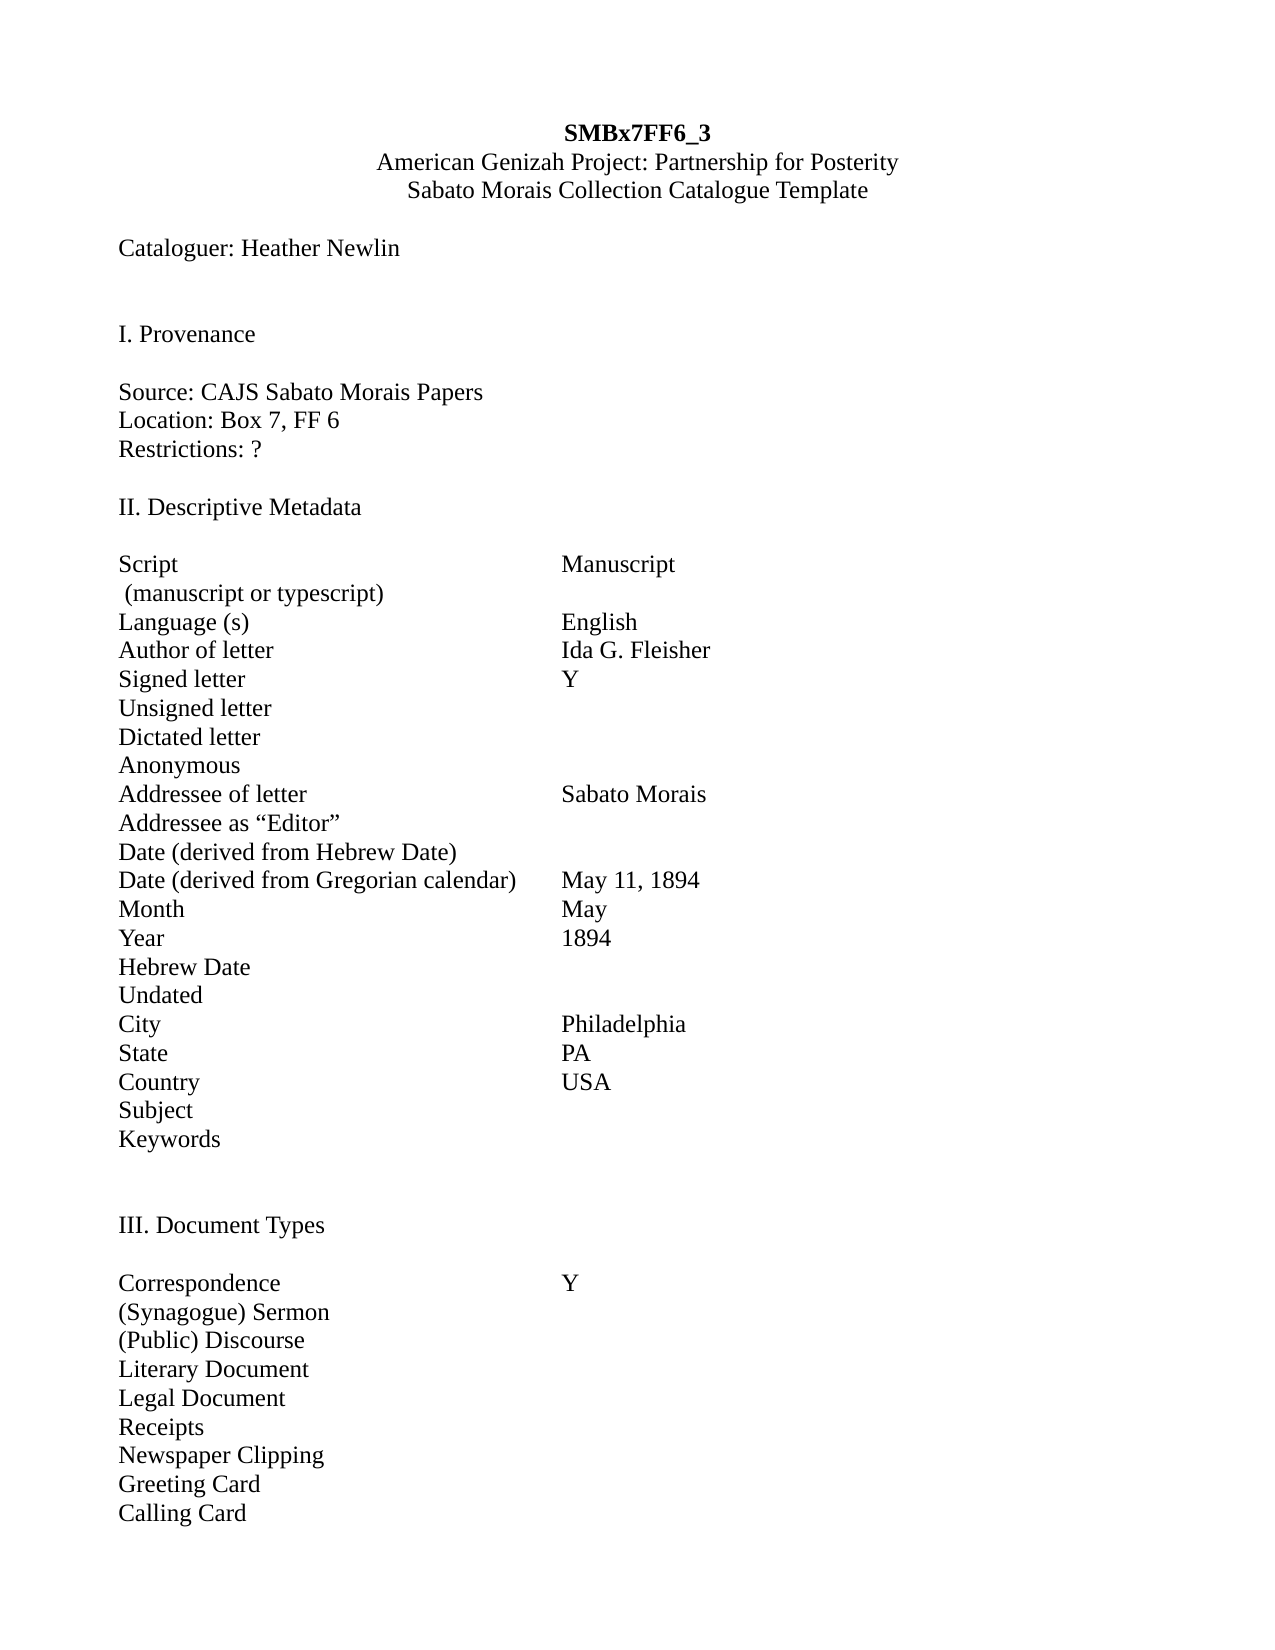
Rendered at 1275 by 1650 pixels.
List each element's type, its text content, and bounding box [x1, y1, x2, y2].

text Calling Card [118, 1498, 1157, 1527]
text Country USA [118, 1067, 1157, 1096]
text Greeting Card [118, 1469, 1157, 1498]
text Year 1894 [118, 923, 1157, 952]
text (Public) Discourse [118, 1326, 1157, 1354]
text Unsigned letter [118, 693, 1157, 722]
text Language (s) English [118, 607, 1157, 636]
text Undated [118, 981, 1157, 1009]
text Addressee as “Editor” [118, 808, 1157, 837]
text (manuscript or typescript) [118, 578, 1157, 607]
text Addressee of letter Sabato Morais [118, 779, 1157, 808]
text II. Descriptive Metadata [118, 492, 1157, 521]
text Sabato Morais Collection Catalogue Template [118, 176, 1157, 204]
text Hebrew Date [118, 952, 1157, 981]
text I. Provenance [118, 319, 1157, 348]
text Correspondence Y [118, 1268, 1157, 1297]
text Location: Box 7, FF 6 [118, 406, 1157, 434]
text Receipts [118, 1412, 1157, 1441]
text City Philadelphia [118, 1009, 1157, 1038]
text Script Manuscript [118, 549, 1157, 578]
text State PA [118, 1038, 1157, 1067]
text III. Document Types [118, 1211, 1157, 1239]
text Date (derived from Hebrew Date) [118, 837, 1157, 866]
text Keywords [118, 1124, 1157, 1153]
text Literary Document [118, 1354, 1157, 1383]
text Legal Document [118, 1383, 1157, 1412]
text Subject [118, 1096, 1157, 1124]
text American Genizah Project: Partnership for Posterity [118, 147, 1157, 176]
text Month May [118, 894, 1157, 923]
text Date (derived from Gregorian calendar) May 11, 1894 [118, 866, 1157, 894]
text Anonymous [118, 751, 1157, 779]
text Cataloguer: Heather Newlin [118, 233, 1157, 262]
text Newspaper Clipping [118, 1441, 1157, 1469]
text SMBx7FF6_3 [118, 118, 1157, 147]
text Dictated letter [118, 722, 1157, 751]
text Source: CAJS Sabato Morais Papers [118, 377, 1157, 406]
text Restrictions: ? [118, 434, 1157, 463]
text Author of letter Ida G. Fleisher [118, 636, 1157, 664]
text Signed letter Y [118, 664, 1157, 693]
text (Synagogue) Sermon [118, 1297, 1157, 1326]
